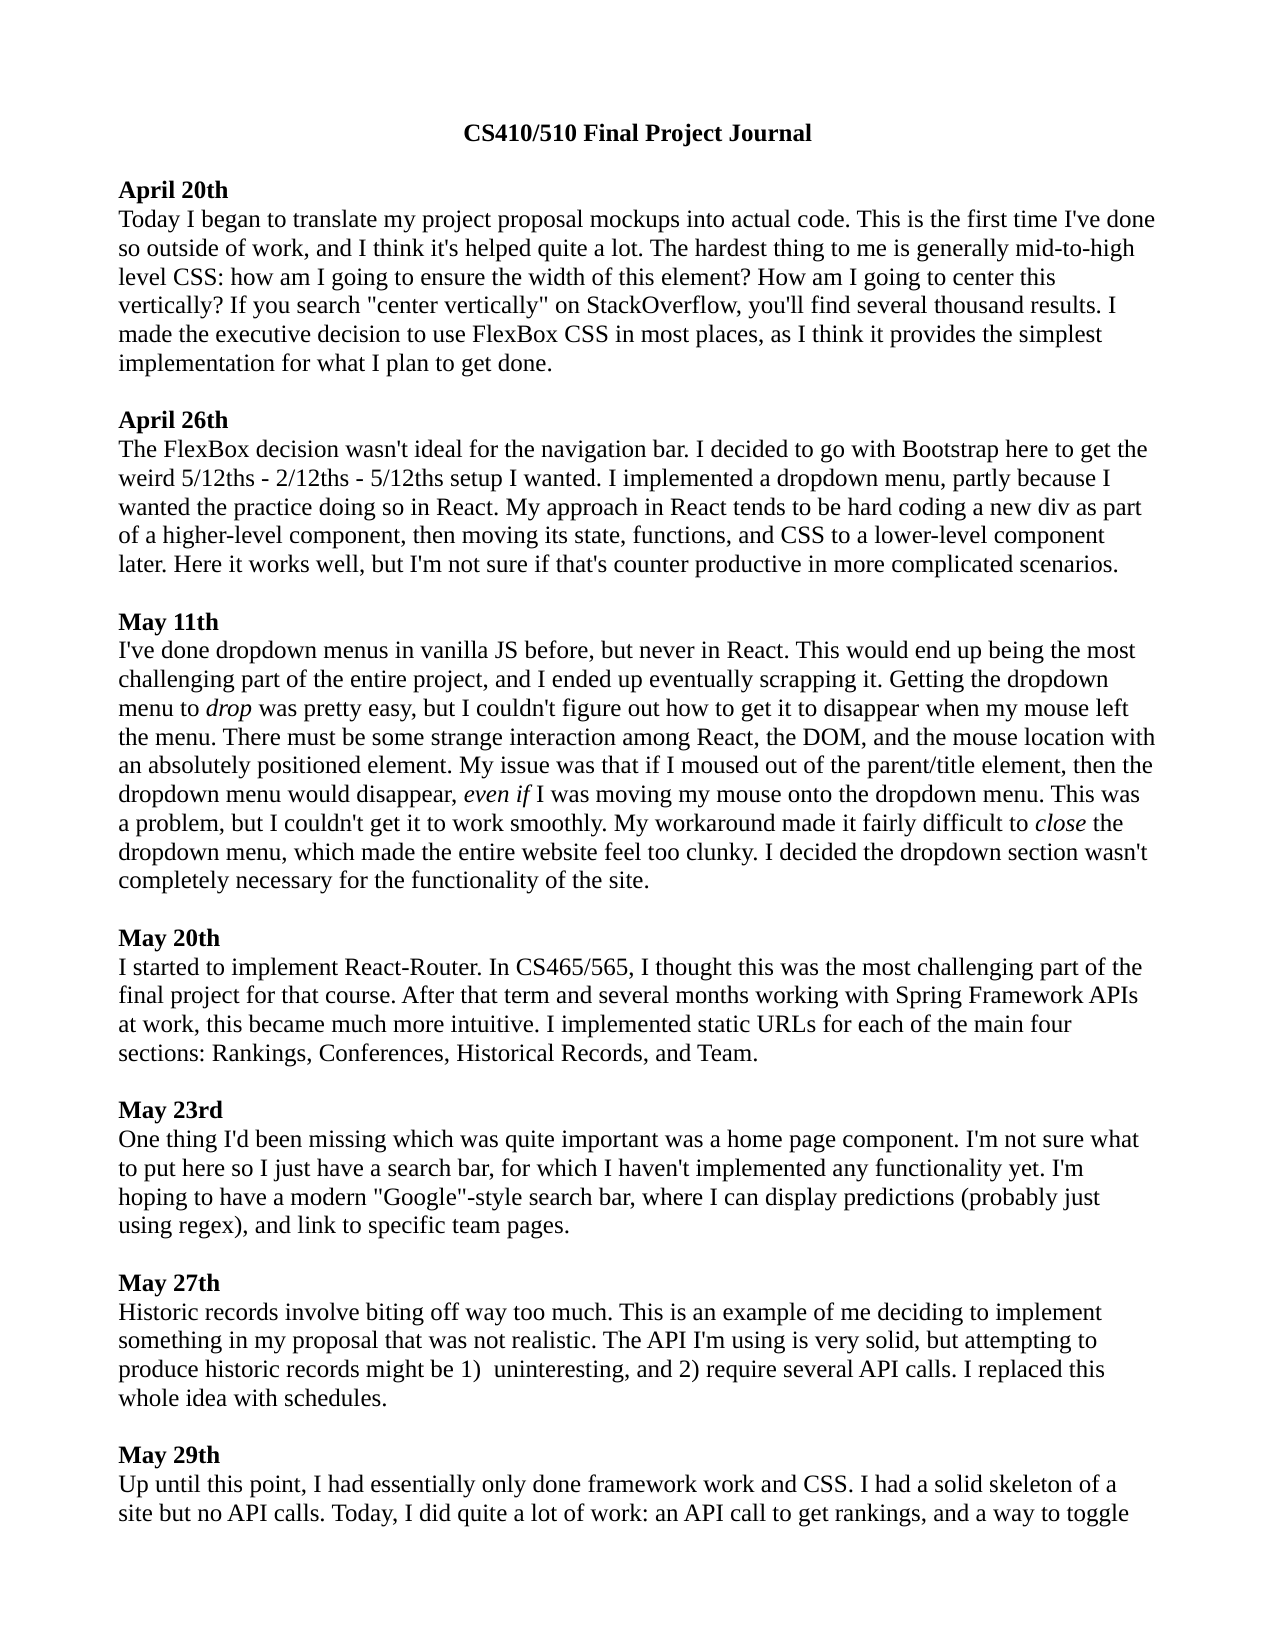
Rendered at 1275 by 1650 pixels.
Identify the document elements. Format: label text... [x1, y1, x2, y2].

text I've done dropdown menus in vanilla JS before, but never in React. This would end up being the most challenging part of the entire project, and I ended up eventually scrapping it. Getting the dropdown menu to drop was pretty easy, but I couldn't figure out how to get it to disappear when my mouse left the menu. There must be some strange interaction among React, the DOM, and the mouse location with an absolutely positioned element. My issue was that if I moused out of the parent/title element, then the dropdown menu would disappear, even if I was moving my mouse onto the dropdown menu. This was a problem, but I couldn't get it to work smoothly. My workaround made it fairly difficult to close the dropdown menu, which made the entire website feel too clunky. I decided the dropdown section wasn't completely necessary for the functionality of the site. [118, 636, 1157, 894]
text May 20th [118, 923, 1157, 952]
text April 26th [118, 406, 1157, 434]
text CS410/510 Final Project Journal [118, 118, 1157, 147]
text May 29th [118, 1441, 1157, 1469]
text I started to implement React-Router. In CS465/565, I thought this was the most challenging part of the final project for that course. After that term and several months working with Spring Framework APIs at work, this became much more intuitive. I implemented static URLs for each of the main four sections: Rankings, Conferences, Historical Records, and Team. [118, 952, 1157, 1067]
text Historic records involve biting off way too much. This is an example of me deciding to implement something in my proposal that was not realistic. The API I'm using is very solid, but attempting to produce historic records might be 1) uninteresting, and 2) require several API calls. I replaced this whole idea with schedules. [118, 1297, 1157, 1412]
text May 11th [118, 607, 1157, 636]
text One thing I'd been missing which was quite important was a home page component. I'm not sure what to put here so I just have a search bar, for which I haven't implemented any functionality yet. I'm hoping to have a modern "Google"-style search bar, where I can display predictions (probably just using regex), and link to specific team pages. [118, 1124, 1157, 1239]
text May 23rd [118, 1096, 1157, 1124]
text May 27th [118, 1268, 1157, 1297]
text Today I began to translate my project proposal mockups into actual code. This is the first time I've done so outside of work, and I think it's helped quite a lot. The hardest thing to me is generally mid-to-high level CSS: how am I going to ensure the width of this element? How am I going to center this vertically? If you search "center vertically" on StackOverflow, you'll find several thousand results. I made the executive decision to use FlexBox CSS in most places, as I think it provides the simplest implementation for what I plan to get done. [118, 204, 1157, 377]
text Up until this point, I had essentially only done framework work and CSS. I had a solid skeleton of a site but no API calls. Today, I did quite a lot of work: an API call to get rankings, and a way to toggle [118, 1469, 1157, 1527]
text April 20th [118, 176, 1157, 204]
text The FlexBox decision wasn't ideal for the navigation bar. I decided to go with Bootstrap here to get the weird 5/12ths - 2/12ths - 5/12ths setup I wanted. I implemented a dropdown menu, partly because I wanted the practice doing so in React. My approach in React tends to be hard coding a new div as part of a higher-level component, then moving its state, functions, and CSS to a lower-level component later. Here it works well, but I'm not sure if that's counter productive in more complicated scenarios. [118, 434, 1157, 578]
